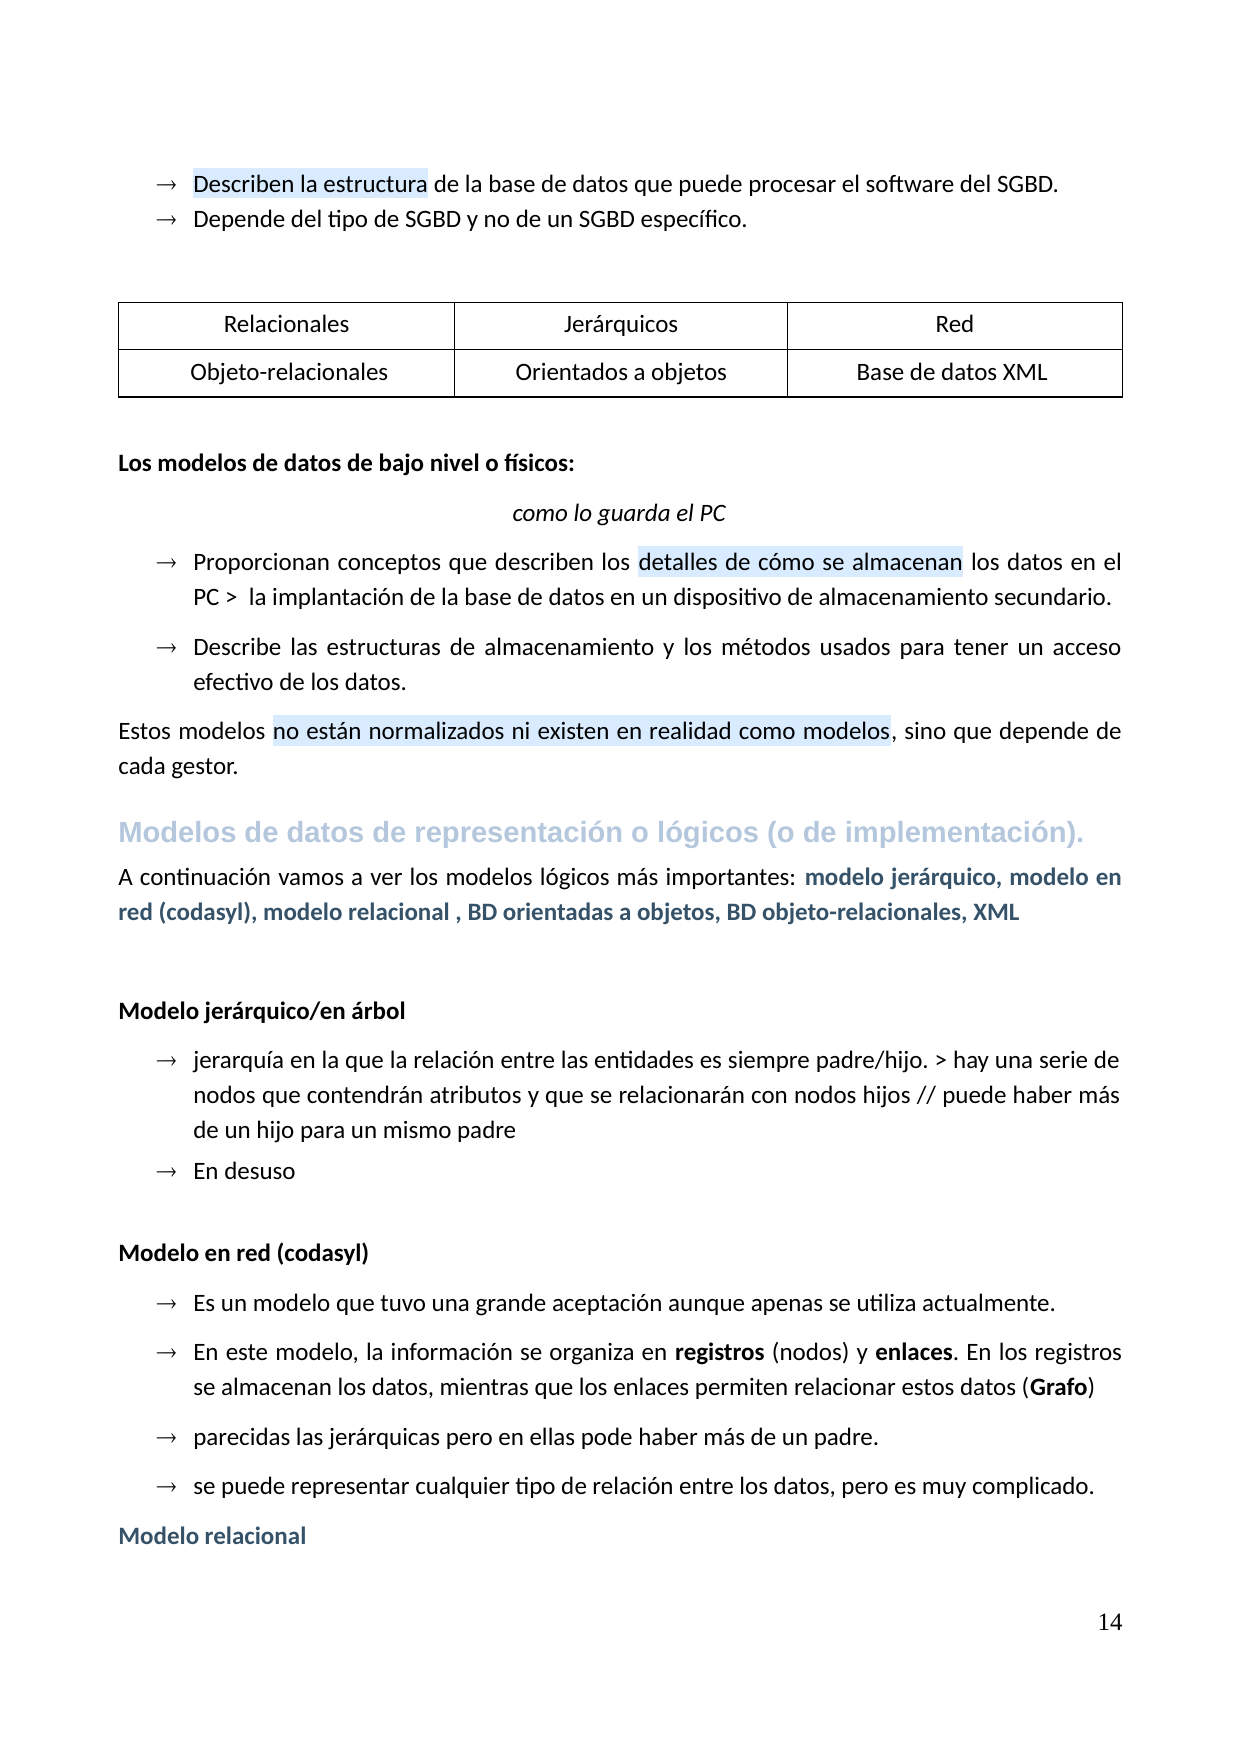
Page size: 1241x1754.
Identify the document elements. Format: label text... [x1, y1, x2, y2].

text Estos modelos no están normalizados ni existen en realidad como modelos, sino que depende de cada gestor. [118, 715, 1122, 781]
list Proporcionan conceptos que describen los detalles de cómo se almacenan los datos en el PC > la implantación de la base de datos en un dispositivo de almacenamiento secundario. [156, 546, 1122, 612]
text Modelo jerárquico/en árbol [118, 995, 1122, 1025]
text como lo guarda el PC [118, 497, 1122, 527]
text A continuación vamos a ver los modelos lógicos más importantes: modelo jerárquico, modelo en red (codasyl), modelo relacional , BD orientadas a objetos, BD objeto-relacionales, XML [118, 861, 1122, 926]
text Modelo en red (codasyl) [118, 1237, 1122, 1268]
text Los modelos de datos de bajo nivel o físicos: [118, 447, 1122, 478]
table_header Jerárquicos [455, 303, 787, 349]
table_header Relacionales [119, 303, 454, 349]
list parecidas las jerárquicas pero en ellas pode haber más de un padre. [156, 1421, 1122, 1451]
text Modelo relacional [118, 1520, 1122, 1551]
list jerarquía en la que la relación entre las entidades es siempre padre/hijo. > hay una serie de nodos que contendrán atributos y que se relacionarán con nodos hijos // puede haber más de un hijo para un mismo padre [156, 1044, 1122, 1145]
table_cell Orientados a objetos [455, 350, 787, 396]
table_cell Objeto-relacionales [119, 350, 454, 396]
list Describen la estructura de la base de datos que puede procesar el software del SGBD. [156, 168, 1122, 198]
table_header Red [788, 303, 1122, 349]
table_cell Base de datos XML [788, 350, 1122, 396]
list En este modelo, la información se organiza en registros (nodos) y enlaces. En los registros se almacenan los datos, mientras que los enlaces permiten relacionar estos datos (Grafo) [156, 1336, 1122, 1402]
list Es un modelo que tuvo una grande aceptación aunque apenas se utiliza actualmente. [156, 1287, 1122, 1317]
subtitle Modelos de datos de representación o lógicos (o de implementación). [118, 814, 1122, 848]
list En desuso [156, 1155, 1122, 1186]
list Depende del tipo de SGBD y no de un SGBD específico. [156, 203, 1122, 233]
list Describe las estructuras de almacenamiento y los métodos usados para tener un acceso efectivo de los datos. [156, 631, 1122, 696]
list se puede representar cualquier tipo de relación entre los datos, pero es muy complicado. [156, 1471, 1122, 1501]
